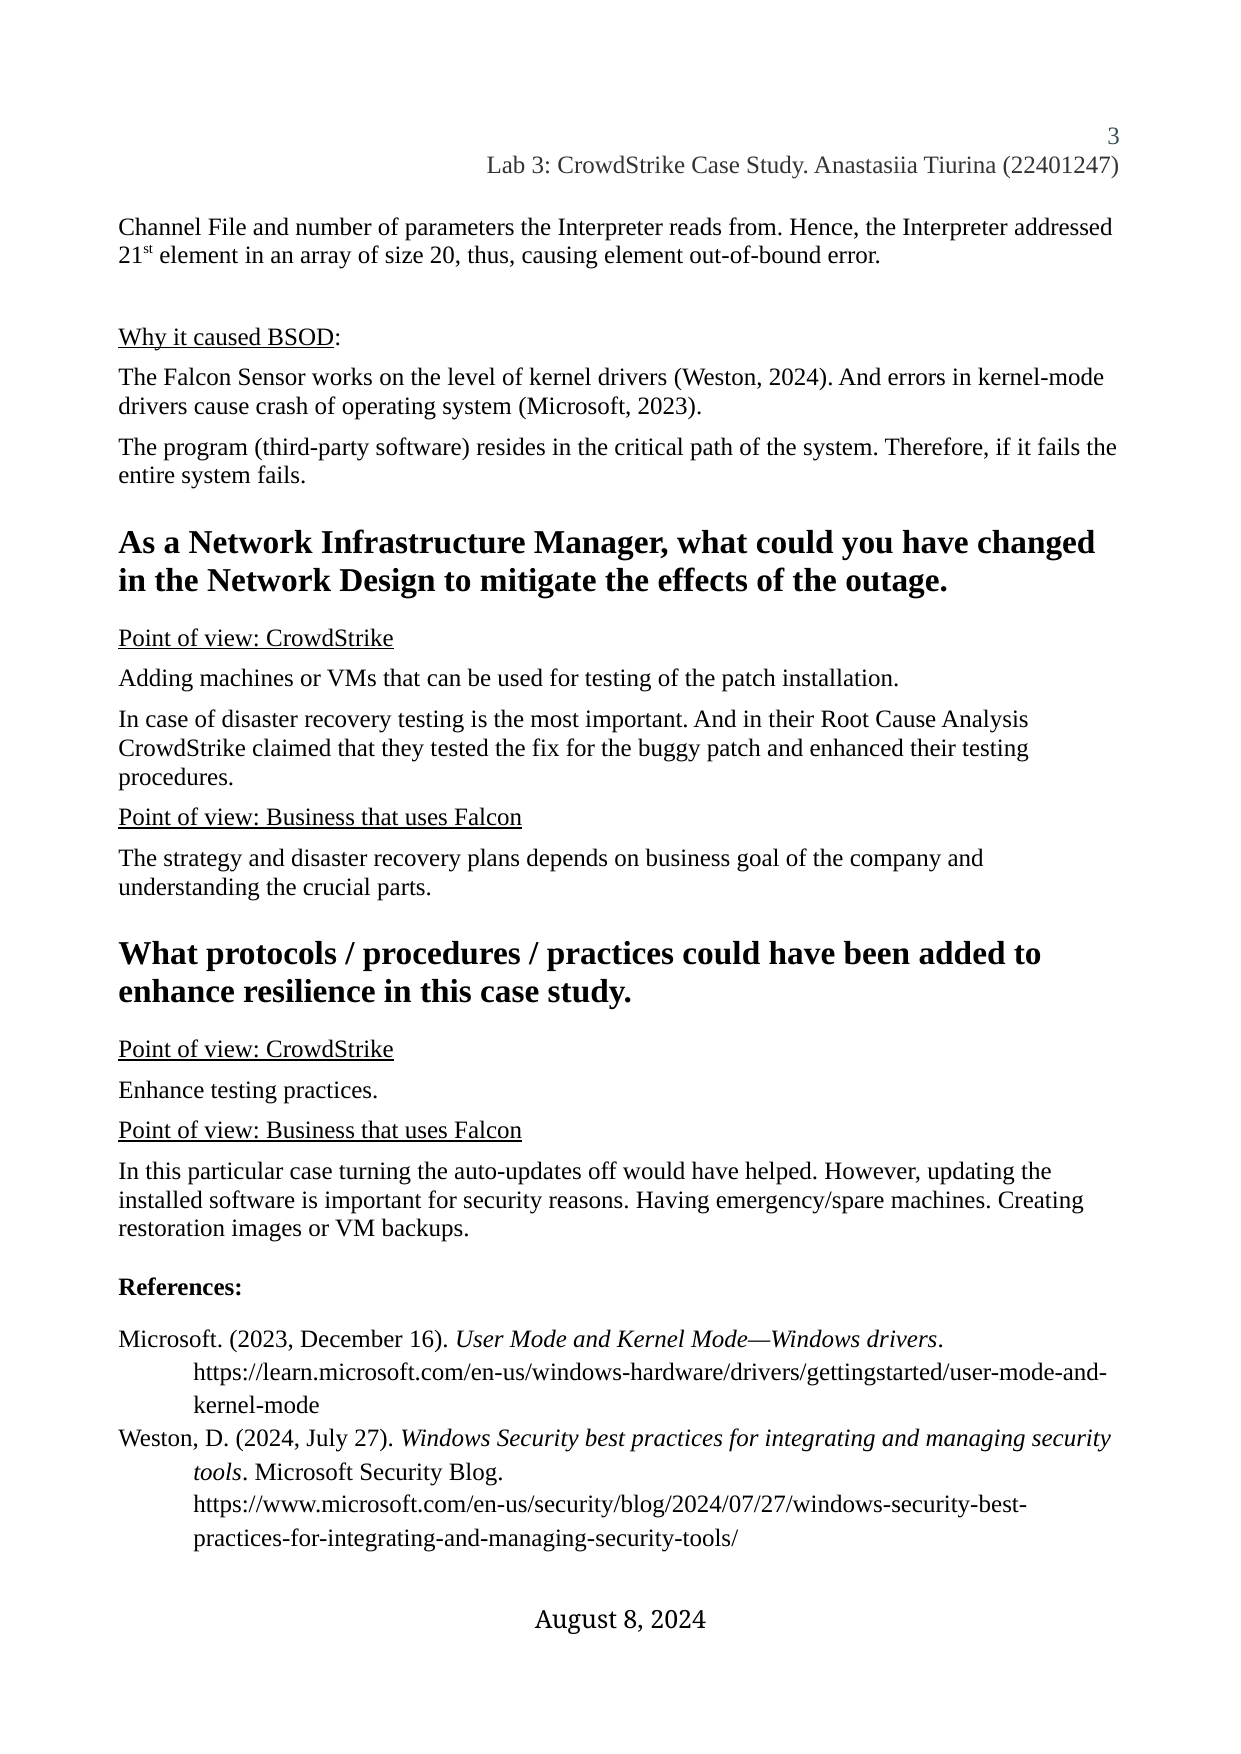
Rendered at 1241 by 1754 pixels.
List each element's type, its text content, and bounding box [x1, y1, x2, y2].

text The Falcon Sensor works on the level of kernel drivers (Weston, 2024). And errors in kernel-mode drivers cause crash of operating system (Microsoft, 2023). [118, 362, 1122, 420]
text Point of view: Business that uses Falcon [118, 1115, 1122, 1144]
text The strategy and disaster recovery plans depends on business goal of the company and understanding the crucial parts. [118, 843, 1122, 900]
subtitle What protocols / procedures / practices could have been added to enhance resilience in this case study. [118, 933, 1122, 1010]
text Adding machines or VMs that can be used for testing of the patch installation. [118, 663, 1122, 692]
text Point of view: CrowdStrike [118, 1034, 1122, 1063]
text Point of view: Business that uses Falcon [118, 802, 1122, 831]
text Why it caused BSOD: [118, 322, 1122, 350]
text Point of view: CrowdStrike [118, 623, 1122, 652]
text Weston, D. (2024, July 27). Windows Security best practices for integrating and managing security tools. Microsoft Security Blog. https://www.microsoft.com/en-us/security/blog/2024/07/27/windows-security-best-practices-for-integrating-and-managing-security-tools/ [118, 1423, 1122, 1551]
text The program (third-party software) resides in the critical path of the system. Therefore, if it fails the entire system fails. [118, 432, 1122, 489]
text In case of disaster recovery testing is the most important. And in their Root Cause Analysis CrowdStrike claimed that they tested the fix for the buggy patch and enhanced their testing procedures. [118, 704, 1122, 790]
text Microsoft. (2023, December 16). User Mode and Kernel Mode—Windows drivers. https://learn.microsoft.com/en-us/windows-hardware/drivers/gettingstarted/user-mode-and-kernel-mode [118, 1324, 1122, 1419]
text Enhance testing practices. [118, 1075, 1122, 1103]
subtitle As a Network Infrastructure Manager, what could you have changed in the Network Design to mitigate the effects of the outage. [118, 522, 1122, 598]
text References: [118, 1272, 1122, 1301]
text Channel File and number of parameters the Interpreter reads from. Hence, the Interpreter addressed 21st element in an array of size 20, thus, causing element out-of-bound error. [118, 212, 1122, 269]
text In this particular case turning the auto-updates off would have helped. However, updating the installed software is important for security reasons. Having emergency/spare machines. Creating restoration images or VM backups. [118, 1156, 1122, 1242]
